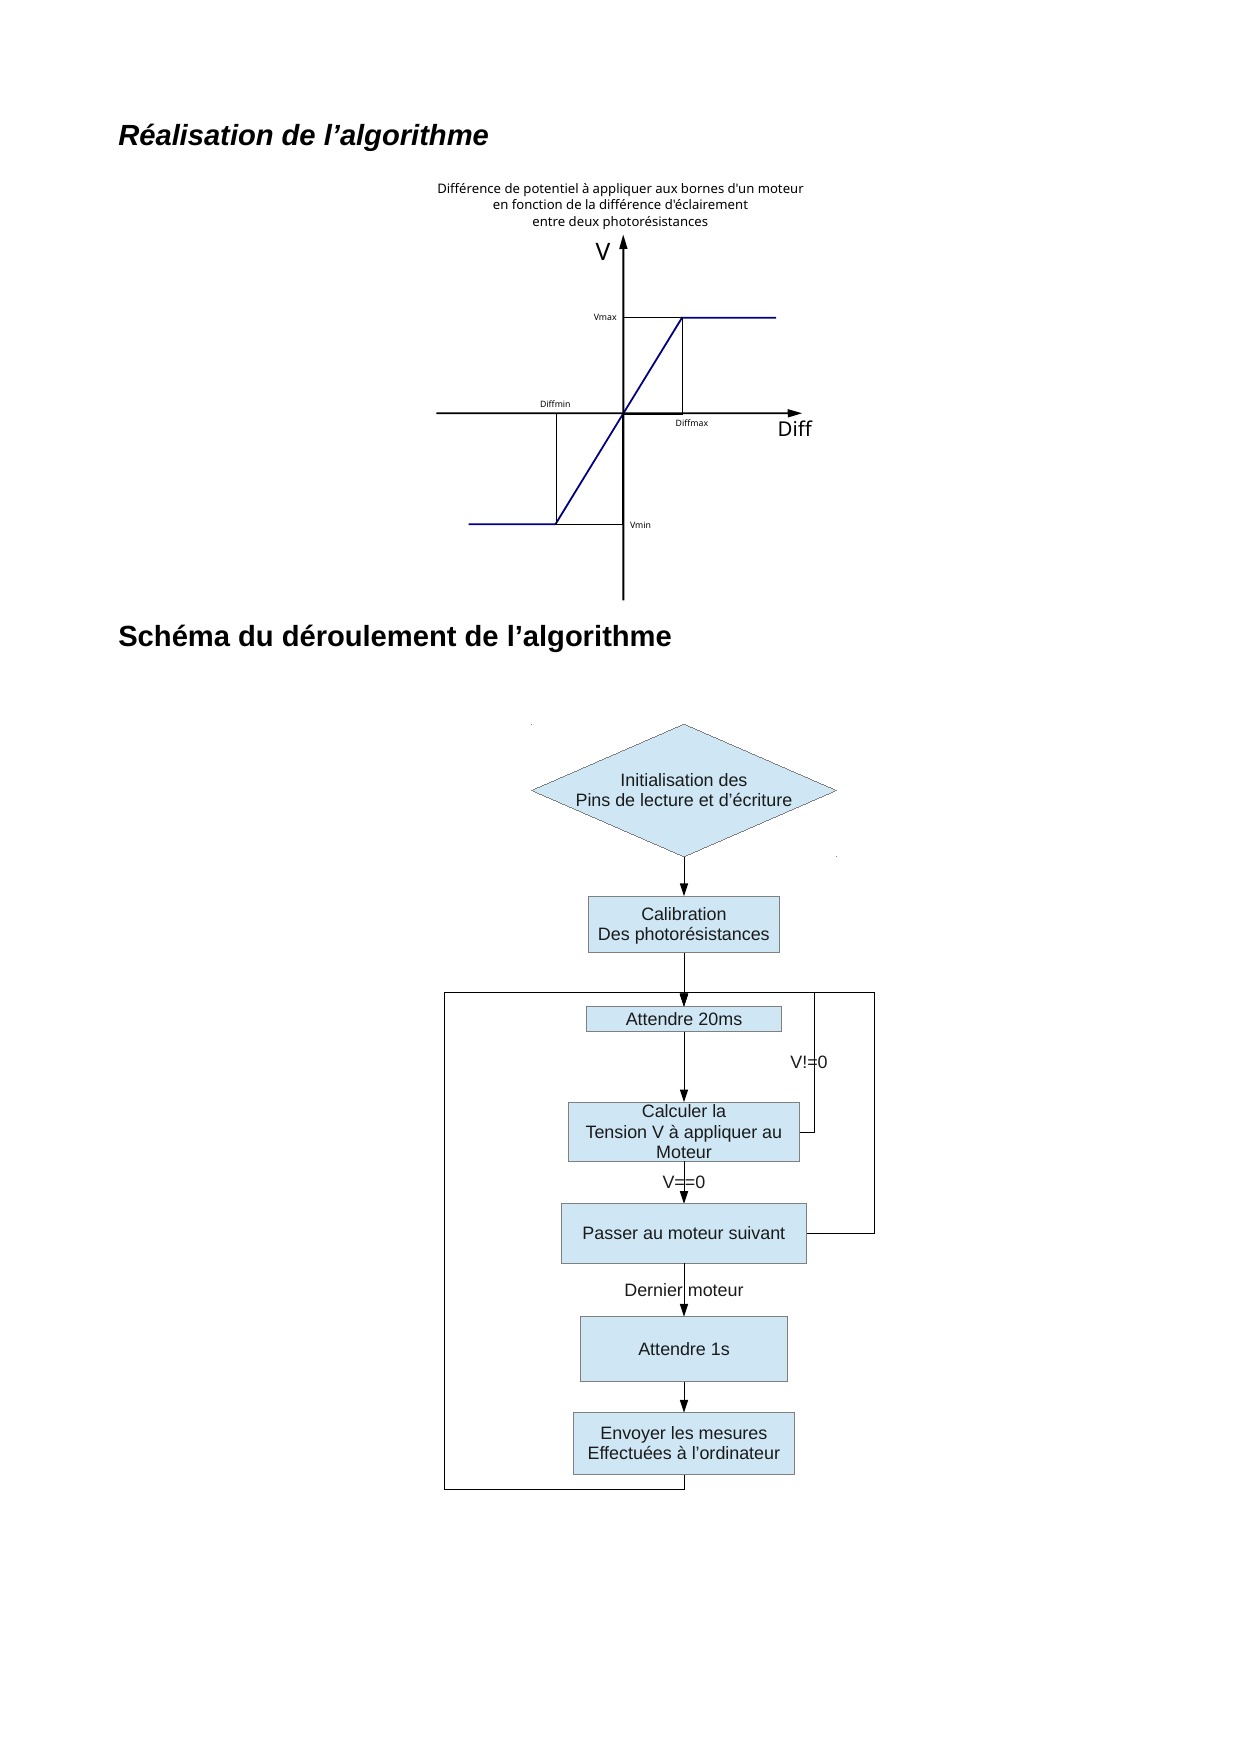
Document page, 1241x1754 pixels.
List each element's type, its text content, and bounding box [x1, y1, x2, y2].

subtitle Schéma du déroulement de l’algorithme [118, 189, 1122, 652]
subtitle Réalisation de l’algorithme [118, 118, 1122, 152]
